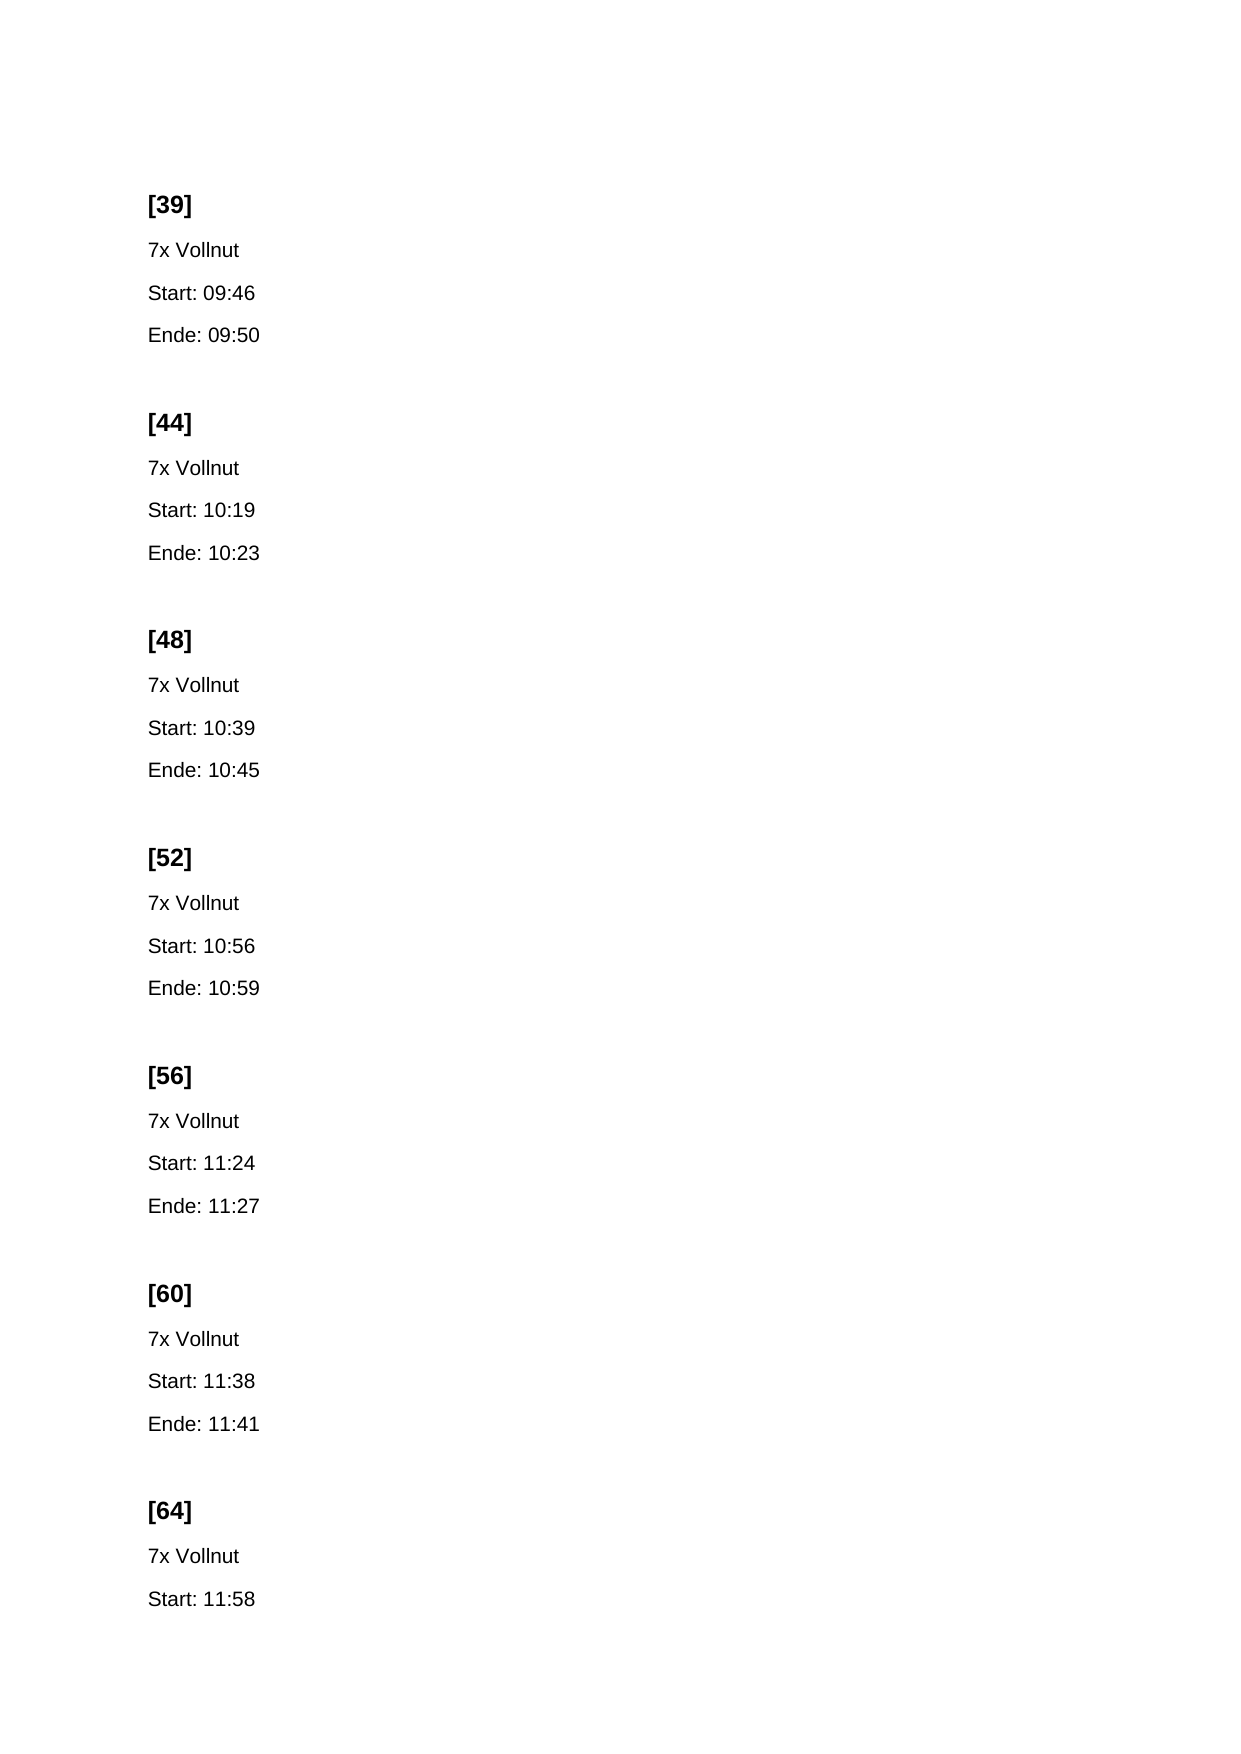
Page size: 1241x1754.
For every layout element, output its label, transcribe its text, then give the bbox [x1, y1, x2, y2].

text 7x Vollnut [148, 1109, 1093, 1133]
text [39] [148, 190, 1093, 219]
text 7x Vollnut [148, 1544, 1093, 1568]
text 7x Vollnut [148, 673, 1093, 697]
text [48] [148, 626, 1093, 654]
text Start: 11:24 [148, 1151, 1093, 1175]
text 7x Vollnut [148, 456, 1093, 479]
text [56] [148, 1061, 1093, 1090]
text Ende: 10:23 [148, 541, 1093, 564]
text Ende: 11:41 [148, 1411, 1093, 1435]
text Ende: 11:27 [148, 1194, 1093, 1218]
text [64] [148, 1496, 1093, 1525]
text Start: 09:46 [148, 280, 1093, 304]
text [60] [148, 1279, 1093, 1307]
text Start: 10:39 [148, 716, 1093, 740]
text Ende: 10:59 [148, 976, 1093, 1000]
text 7x Vollnut [148, 238, 1093, 262]
text Start: 10:56 [148, 933, 1093, 957]
text Start: 11:38 [148, 1369, 1093, 1393]
text Ende: 10:45 [148, 758, 1093, 782]
text Ende: 09:50 [148, 323, 1093, 347]
text Start: 10:19 [148, 498, 1093, 522]
text [44] [148, 408, 1093, 437]
text 7x Vollnut [148, 891, 1093, 915]
text Start: 11:58 [148, 1587, 1093, 1611]
text [52] [148, 843, 1093, 872]
text 7x Vollnut [148, 1326, 1093, 1350]
